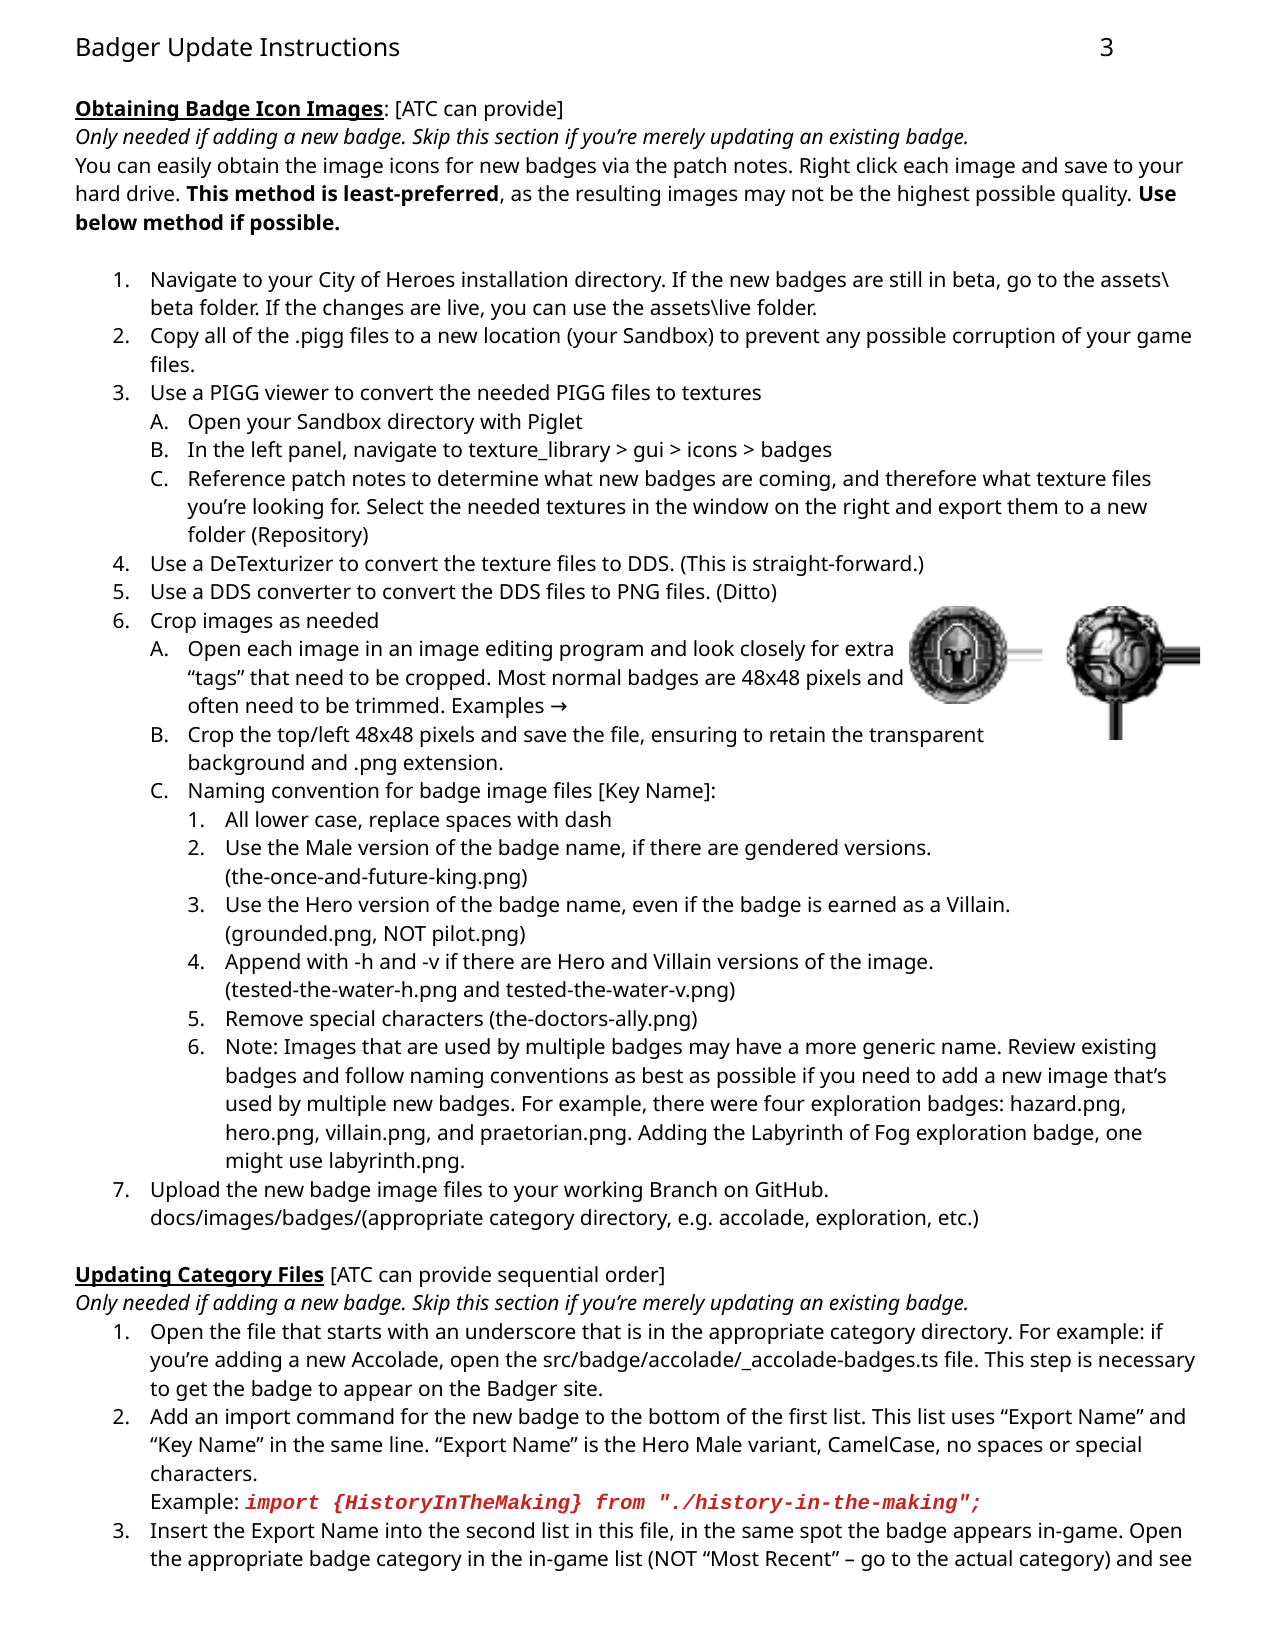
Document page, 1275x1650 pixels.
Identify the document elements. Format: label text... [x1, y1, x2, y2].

picture [1066, 606, 1200, 740]
list Crop images as needed [112, 606, 909, 634]
list [1043, 606, 1066, 634]
list Use the Male version of the badge name, if there are gendered versions. (the-once-and-future-king.png) [187, 833, 1200, 890]
text Only needed if adding a new badge. Skip this section if you’re merely updating an existing badge. [75, 122, 1200, 151]
list Note: Images that are used by multiple badges may have a more generic name. Review existing badges and follow naming conventions as best as possible if you need to add a new image that’s used by multiple new badges. For example, there were four exploration badges: hazard.png, hero.png, villain.png, and praetorian.png. Adding the Labyrinth of Fog exploration badge, one might use labyrinth.png. [187, 1032, 1200, 1175]
list Navigate to your City of Heroes installation directory. If the new badges are still in beta, go to the assets\beta folder. If the changes are live, you can use the assets\live folder. [112, 265, 1200, 322]
list Append with -h and -v if there are Hero and Villain versions of the image. (tested-the-water-h.png and tested-the-water-v.png) [187, 947, 1200, 1004]
list Crop the top/left 48x48 pixels and save the file, ensuring to retain the transparent background and .png extension. [150, 720, 1200, 777]
picture [909, 606, 1043, 704]
list Reference patch notes to determine what new badges are coming, and therefore what texture files you’re looking for. Select the needed textures in the window on the right and export them to a new folder (Repository) [150, 464, 1200, 549]
list Use a DeTexturizer to convert the texture files to DDS. (This is straight-forward.) [112, 549, 1200, 577]
text You can easily obtain the image icons for new badges via the patch notes. Right click each image and save to your hard drive. This method is least-preferred, as the resulting images may not be the highest possible quality. Use below method if possible. [75, 151, 1200, 236]
list Open your Sandbox directory with Piglet [150, 407, 1200, 435]
list Naming convention for badge image files [Key Name]: [150, 777, 1200, 805]
list Use a DDS converter to convert the DDS files to PNG files. (Ditto) [112, 577, 1200, 606]
list Open the file that starts with an underscore that is in the appropriate category directory. For example: if you’re adding a new Accolade, open the src/badge/accolade/_accolade-badges.ts file. This step is necessary to get the badge to appear on the Badger site. [112, 1317, 1200, 1402]
text Only needed if adding a new badge. Skip this section if you’re merely updating an existing badge. [75, 1288, 1200, 1317]
list Insert the Export Name into the second list in this file, in the same spot the badge appears in-game. Open the appropriate badge category in the in-game list (NOT “Most Recent” – go to the actual category) and see [112, 1516, 1200, 1573]
list Remove special characters (the-doctors-ally.png) [187, 1004, 1200, 1032]
list Open each image in an image editing program and look closely for extra “tags” that need to be cropped. Most normal badges are 48x48 pixels and often need to be trimmed. Examples → [150, 634, 1066, 720]
list All lower case, replace spaces with dash [187, 805, 1200, 833]
text Obtaining Badge Icon Images: [ATC can provide] [75, 94, 1200, 122]
list In the left panel, navigate to texture_library > gui > icons > badges [150, 435, 1200, 464]
list Use a PIGG viewer to convert the needed PIGG files to textures [112, 378, 1200, 407]
text Updating Category Files [ATC can provide sequential order] [75, 1260, 1200, 1288]
list Use the Hero version of the badge name, even if the badge is earned as a Villain. (grounded.png, NOT pilot.png) [187, 890, 1200, 947]
list Copy all of the .pigg files to a new location (your Sandbox) to prevent any possible corruption of your game files. [112, 322, 1200, 378]
list Add an import command for the new badge to the bottom of the first list. This list uses “Export Name” and “Key Name” in the same line. “Export Name” is the Hero Male variant, CamelCase, no spaces or special characters. Example: import {HistoryInTheMaking} from "./history-in-the-making"; [112, 1402, 1200, 1516]
list Upload the new badge image files to your working Branch on GitHub. docs/images/badges/(appropriate category directory, e.g. accolade, exploration, etc.) [112, 1175, 1200, 1232]
